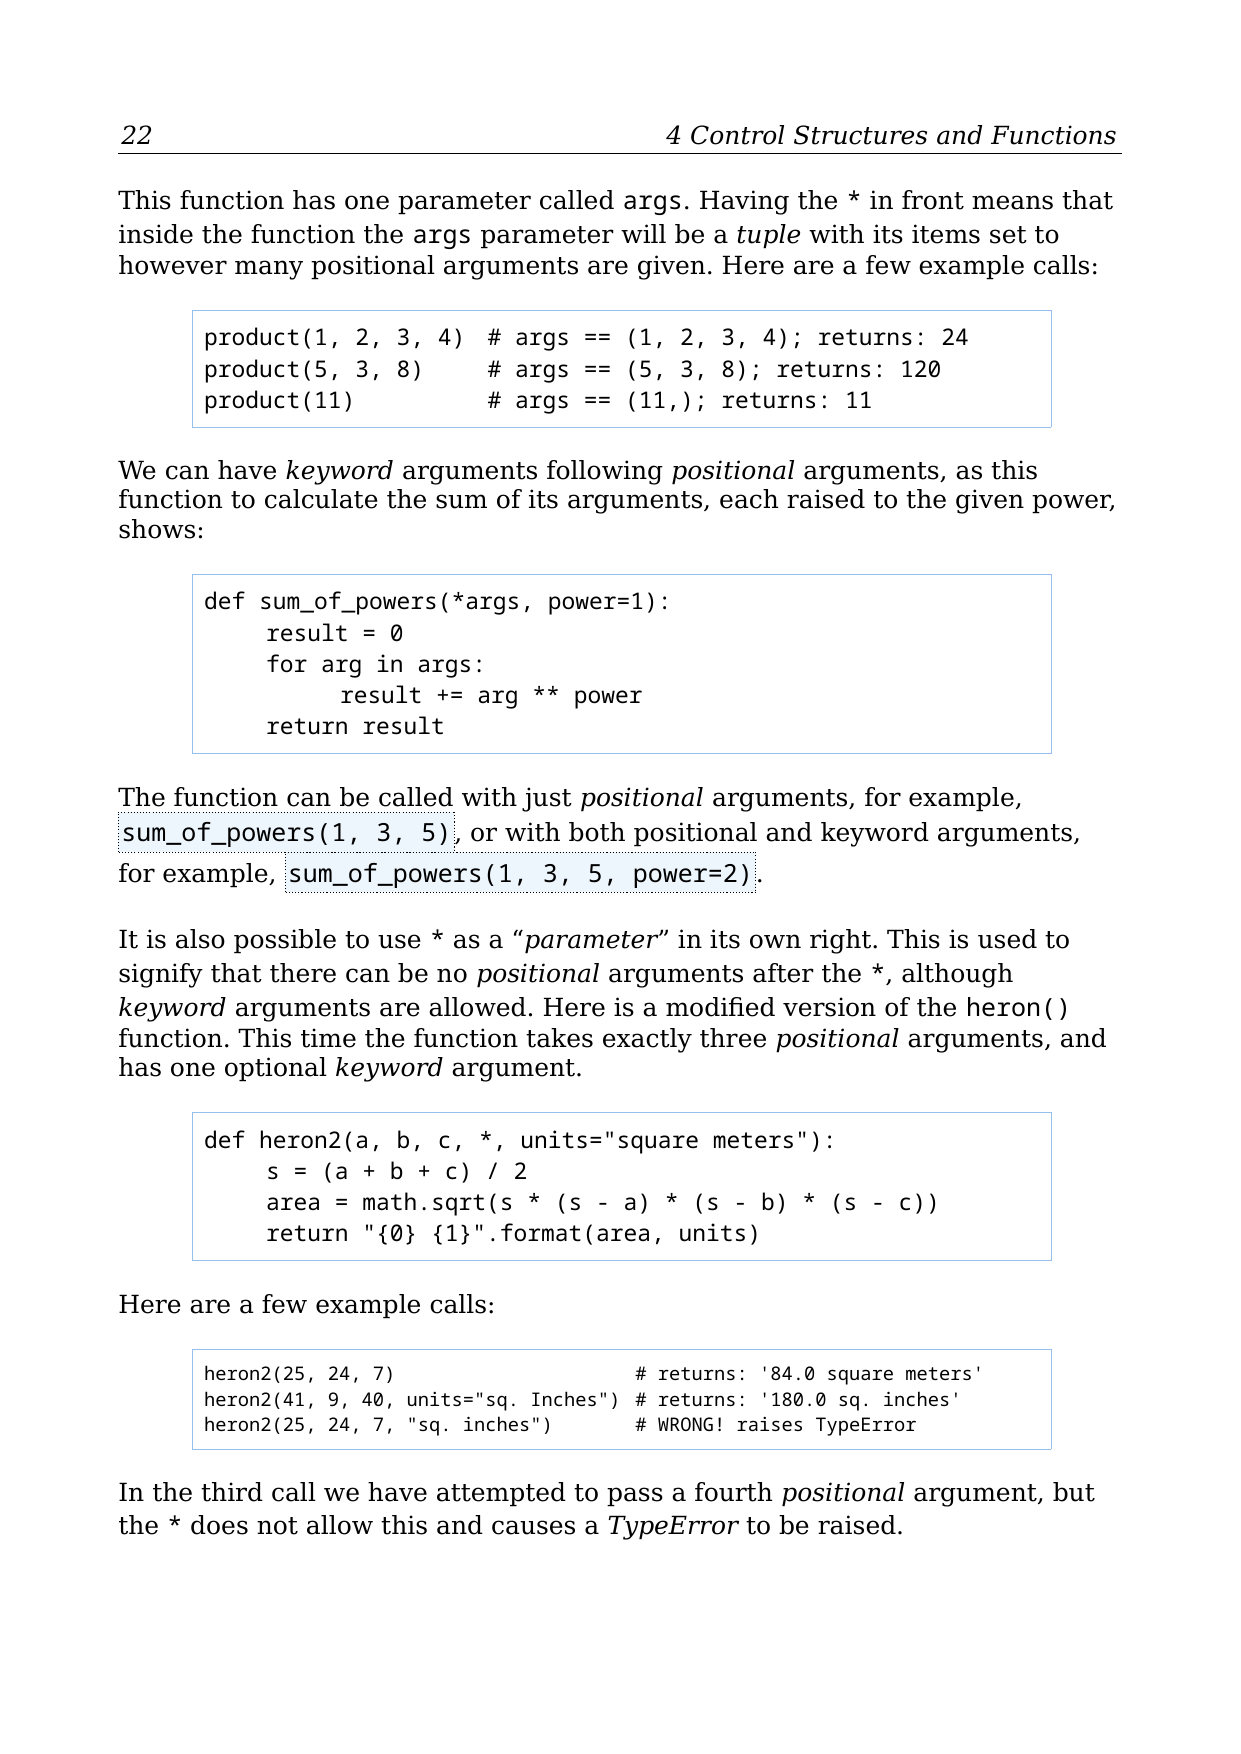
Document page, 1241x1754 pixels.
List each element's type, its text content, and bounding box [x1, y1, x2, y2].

text return result [193, 698, 1051, 753]
text result += arg ** power [193, 667, 1051, 698]
text Here are a few example calls: [118, 1290, 1122, 1319]
text In the third call we have attempted to pass a fourth positional argument, but the * does not allow this and causes a TypeError to be raised. [118, 1478, 1122, 1542]
text product(1, 2, 3, 4) # args == (1, 2, 3, 4); returns: 24 [193, 311, 1051, 341]
text product(11) # args == (11,); returns: 11 [193, 372, 1051, 427]
text heron2(25, 24, 7) # returns: '84.0 square meters' [193, 1350, 1051, 1374]
text heron2(25, 24, 7, "sq. inches") # WRONG! raises TypeError [193, 1400, 1051, 1449]
text return "{0} {1}".format(area, units) [193, 1206, 1051, 1260]
text This function has one parameter called args. Having the * in front means that inside the function the args parameter will be a tuple with its items set to however many positional arguments are given. Here are a few example calls: [118, 183, 1122, 280]
text We can have keyword arguments following positional arguments, as this function to calculate the sum of its arguments, each raised to the given power, shows: [118, 456, 1122, 544]
text The function can be called with just positional arguments, for example, sum_of_powers(1, 3, 5), or with both positional and keyword arguments, for example, sum_of_powers(1, 3, 5, power=2). [118, 783, 1122, 892]
text It is also possible to use * as a “parameter” in its own right. This is used to signify that there can be no positional arguments after the *, although keyword arguments are allowed. Here is a modified version of the heron() function. This time the function takes exactly three positional arguments, and has one optional keyword argument. [118, 922, 1122, 1082]
text result = 0 [193, 605, 1051, 636]
text heron2(41, 9, 40, units="sq. Inches") # returns: '180.0 sq. inches' [193, 1374, 1051, 1400]
text area = math.sqrt(s * (s - a) * (s - b) * (s - c)) [193, 1174, 1051, 1206]
text s = (a + b + c) / 2 [193, 1143, 1051, 1174]
text def heron2(a, b, c, *, units="square meters"): [193, 1113, 1051, 1143]
text for arg in args: [193, 636, 1051, 667]
text def sum_of_powers(*args, power=1): [193, 575, 1051, 605]
text product(5, 3, 8) # args == (5, 3, 8); returns: 120 [193, 341, 1051, 372]
